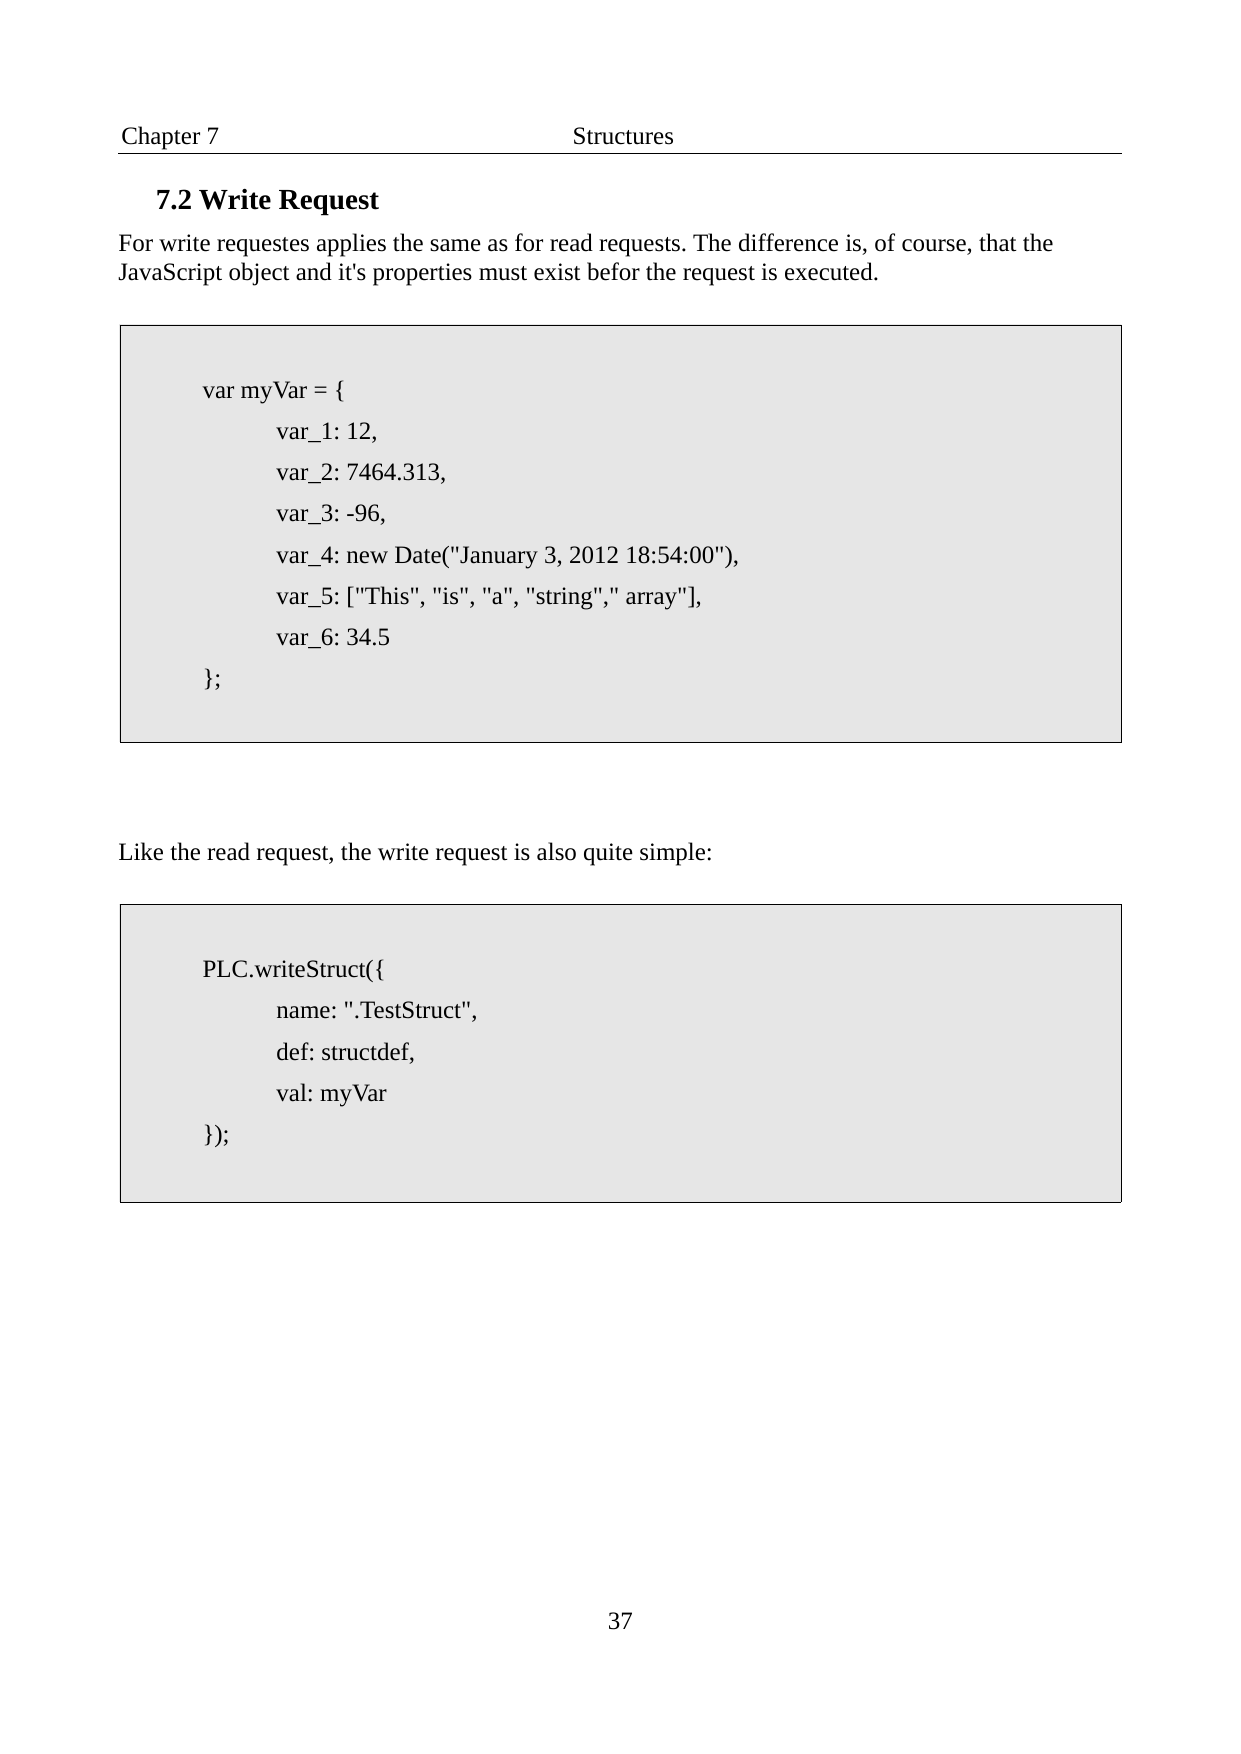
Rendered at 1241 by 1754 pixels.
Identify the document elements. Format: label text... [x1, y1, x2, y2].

text }); [128, 1119, 1112, 1148]
text var_1: 12, [128, 416, 1112, 445]
text Like the read request, the write request is also quite simple: [118, 837, 1122, 866]
text var_3: -96, [128, 498, 1112, 527]
text name: ".TestStruct", [128, 996, 1112, 1024]
text var_6: 34.5 [128, 622, 1112, 651]
text var_2: 7464.313, [128, 457, 1112, 486]
text For write requestes applies the same as for read requests. The difference is, of course, that the JavaScript object and it's properties must exist befor the request is executed. [118, 228, 1122, 286]
text var_5: ["This", "is", "a", "string"," array"], [128, 581, 1112, 610]
text var_4: new Date("January 3, 2012 18:54:00"), [128, 540, 1112, 568]
text val: myVar [128, 1078, 1112, 1107]
text }; [128, 663, 1112, 692]
subtitle 7.2 Write Request [156, 182, 1122, 216]
text var myVar = { [128, 375, 1112, 403]
text PLC.writeStruct({ [128, 954, 1112, 983]
text def: structdef, [128, 1037, 1112, 1066]
